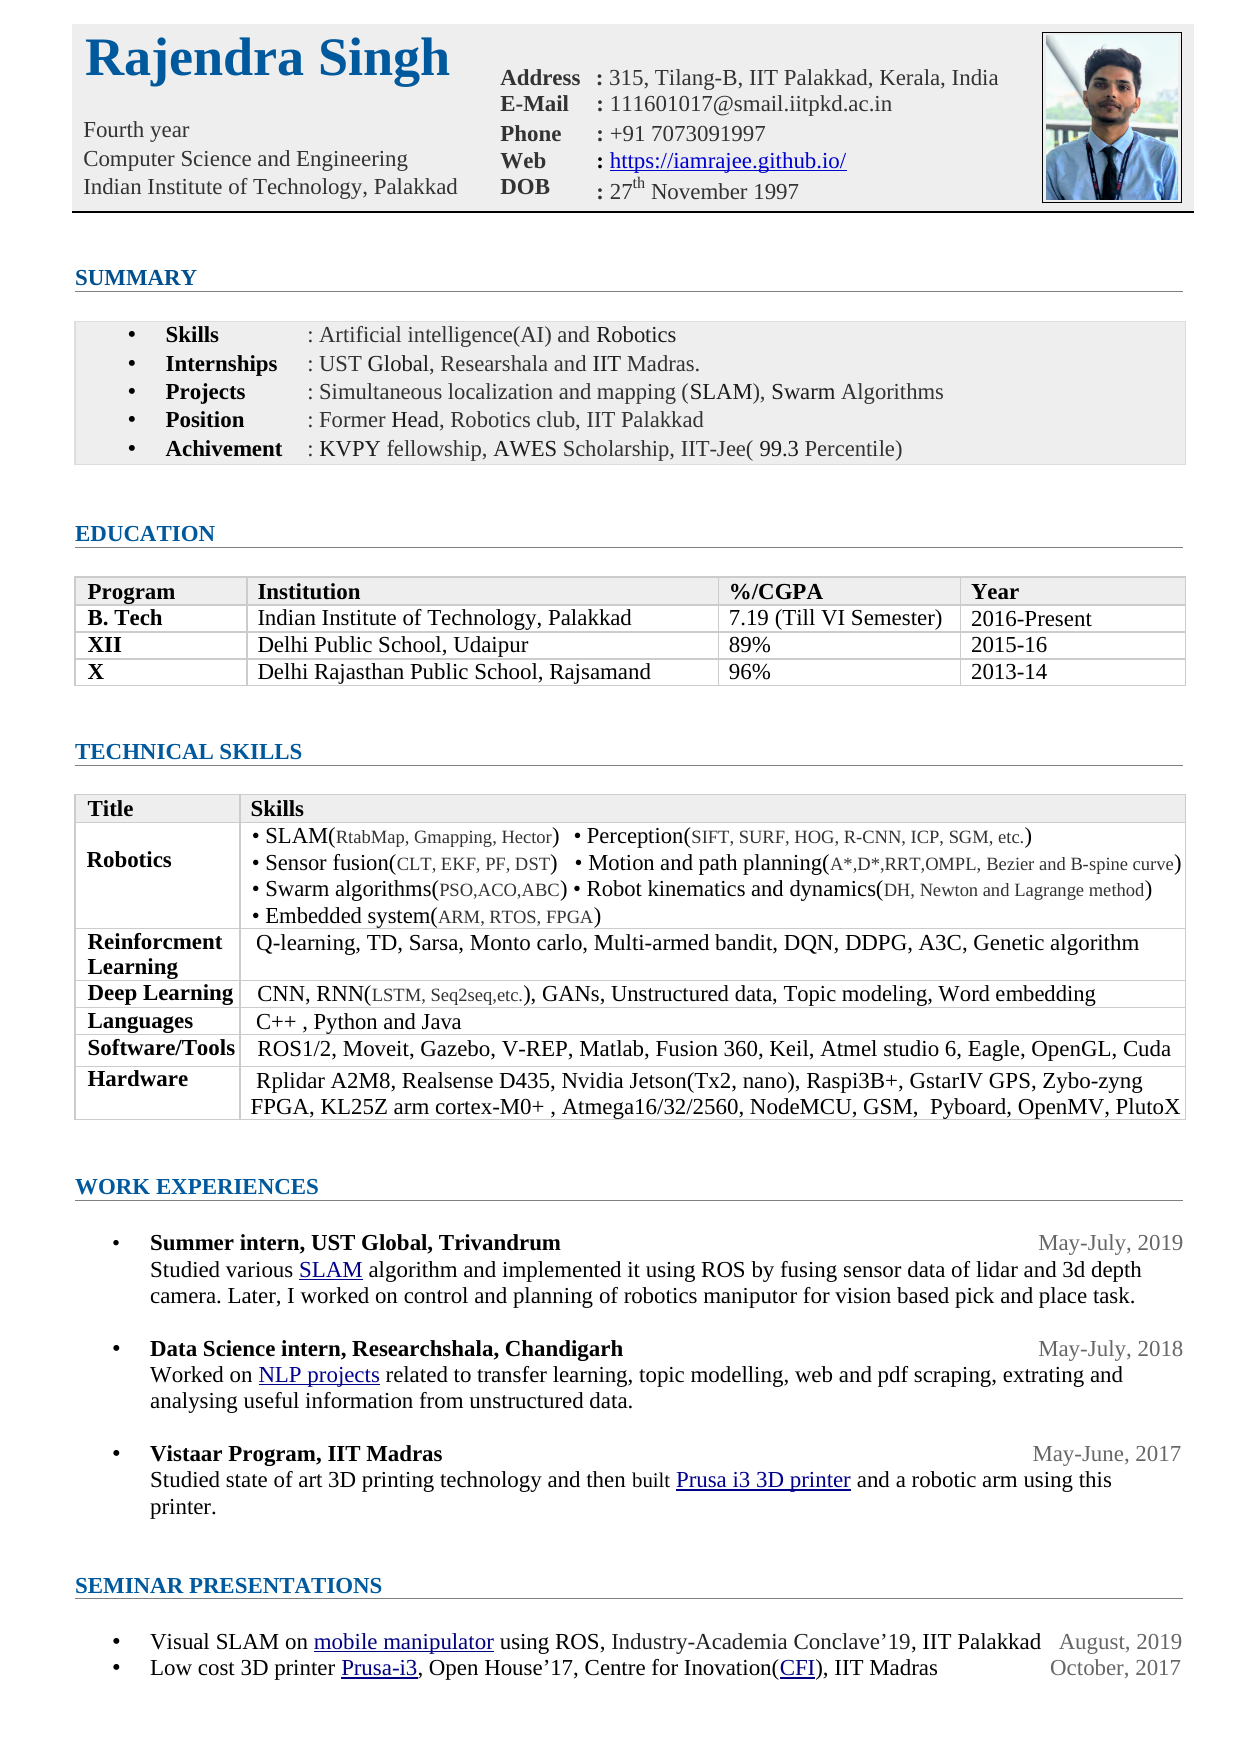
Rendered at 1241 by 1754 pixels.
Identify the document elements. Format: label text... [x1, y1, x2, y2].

table_cell : Former Head, Robotics club, IIT Palakkad [294, 407, 1185, 435]
picture [1046, 35, 1178, 200]
table_cell : Simultaneous localization and mapping (SLAM), Swarm Algorithms [294, 379, 1185, 407]
table_header Rajendra Singh [72, 24, 500, 90]
list Low cost 3D printer Prusa-i3, Open House’17, Centre for Inovation(CFI), IIT Madras October, 2017 [112, 1654, 1183, 1681]
table_cell Achivement [76, 435, 294, 464]
table_cell : 111601017@smail.iitpkd.ac.in : +91 7073091997 [590, 90, 1042, 147]
table_cell • SLAM(RtabMap, Gmapping, Hector) • Perception(SIFT, SURF, HOG, R-CNN, ICP, SGM, etc.) • Sensor fusion(CLT, EKF, PF, DST) • Motion and path planning(A*,D*,RRT,OMPL, Bezier and B-spine curve) • Swarm algorithms(PSO,ACO,ABC) • Robot kinematics and dynamics(DH, Newton and Lagrange method) • Embedded system(ARM, RTOS, FPGA) [241, 823, 1185, 928]
table_cell Reinforcment Learning [76, 929, 239, 979]
table_header : Artificial intelligence(AI) and Robotics [294, 322, 1185, 350]
table_header [1043, 33, 1181, 202]
table_cell Fourth year [72, 90, 500, 147]
list Studied various SLAM algorithm and implemented it using ROS by fusing sensor data of lidar and 3d depth camera. Later, I worked on control and planning of robotics maniputor for vision based pick and place task. [112, 1256, 1183, 1308]
table_cell : UST Global, Researshala and IIT Madras. [294, 350, 1185, 379]
table_cell DOB [500, 173, 590, 211]
table_cell E-Mail Phone [500, 90, 590, 147]
table_cell 96% [719, 660, 960, 685]
table_header : 315, Tilang-B, IIT Palakkad, Kerala, India [590, 24, 1194, 90]
table_header Program [76, 578, 246, 604]
table_cell Hardware [76, 1067, 239, 1119]
list Studied state of art 3D printing technology and then built Prusa i3 3D printer and a robotic arm using this printer. [112, 1466, 1183, 1519]
table_cell 2015-16 [961, 633, 1185, 658]
text EDUCATION [75, 520, 1183, 547]
list Data Science intern, Researchshala, Chandigarh May-July, 2018 [112, 1335, 1183, 1361]
table_cell Position [76, 407, 294, 435]
text SEMINAR PRESENTATIONS [75, 1572, 1183, 1598]
table_cell Indian Institute of Technology, Palakkad [72, 173, 500, 211]
text WORK EXPERIENCES [75, 1173, 1183, 1200]
table_cell : https://iamrajee.github.io/ [590, 147, 1042, 173]
list Vistaar Program, IIT Madras May-June, 2017 [112, 1440, 1183, 1466]
table_cell : 27th November 1997 [590, 173, 1194, 211]
table_cell Deep Learning [76, 981, 239, 1007]
table_cell B. Tech [76, 606, 246, 631]
table_header Title [76, 795, 239, 822]
text SUMMARY [75, 264, 1183, 291]
table_cell CNN, RNN(LSTM, Seq2seq,etc.), GANs, Unstructured data, Topic modeling, Word embedding [241, 981, 1185, 1007]
table_cell XII [76, 633, 246, 658]
table_cell 7.19 (Till VI Semester) [719, 606, 960, 631]
table_cell 2013-14 [961, 660, 1185, 685]
table_cell C++ , Python and Java [241, 1008, 1185, 1034]
list Summer intern, UST Global, Trivandrum May-July, 2019 [112, 1229, 1183, 1256]
table_cell : KVPY fellowship, AWES Scholarship, IIT-Jee( 99.3 Percentile) [294, 435, 1185, 464]
table_header Skills [241, 795, 1185, 822]
table_cell Indian Institute of Technology, Palakkad [248, 606, 718, 631]
table_cell ROS1/2, Moveit, Gazebo, V-REP, Matlab, Fusion 360, Keil, Atmel studio 6, Eagle, OpenGL, Cuda [241, 1035, 1185, 1066]
table_cell Q-learning, TD, Sarsa, Monto carlo, Multi-armed bandit, DQN, DDPG, A3C, Genetic algorithm [241, 929, 1185, 979]
table_cell 89% [719, 633, 960, 658]
table_cell Robotics [76, 823, 239, 928]
text TECHNICAL SKILLS [75, 738, 1183, 765]
table_cell Software/Tools [76, 1035, 239, 1066]
table_cell Languages [76, 1008, 239, 1034]
table_header Address [500, 24, 590, 90]
table_cell Delhi Public School, Udaipur [248, 633, 718, 658]
list Worked on NLP projects related to transfer learning, topic modelling, web and pdf scraping, extrating and analysing useful information from unstructured data. [112, 1361, 1183, 1414]
table_cell X [76, 660, 246, 685]
table_header Skills [76, 322, 294, 350]
table_cell 2016-Present [961, 606, 1185, 631]
table_header Year [961, 578, 1185, 604]
table_header %/CGPA [719, 578, 960, 604]
table_cell Web [500, 147, 590, 173]
table_header Institution [248, 578, 718, 604]
table_cell Rplidar A2M8, Realsense D435, Nvidia Jetson(Tx2, nano), Raspi3B+, GstarIV GPS, Zybo-zyng FPGA, KL25Z arm cortex-M0+ , Atmega16/32/2560, NodeMCU, GSM, Pyboard, OpenMV, PlutoX [241, 1067, 1185, 1119]
table_cell Projects [76, 379, 294, 407]
table_cell Internships [76, 350, 294, 379]
table_cell Delhi Rajasthan Public School, Rajsamand [248, 660, 718, 685]
table_cell Computer Science and Engineering [72, 147, 500, 173]
list Visual SLAM on mobile manipulator using ROS, Industry-Academia Conclave’19, IIT Palakkad August, 2019 [112, 1628, 1183, 1654]
